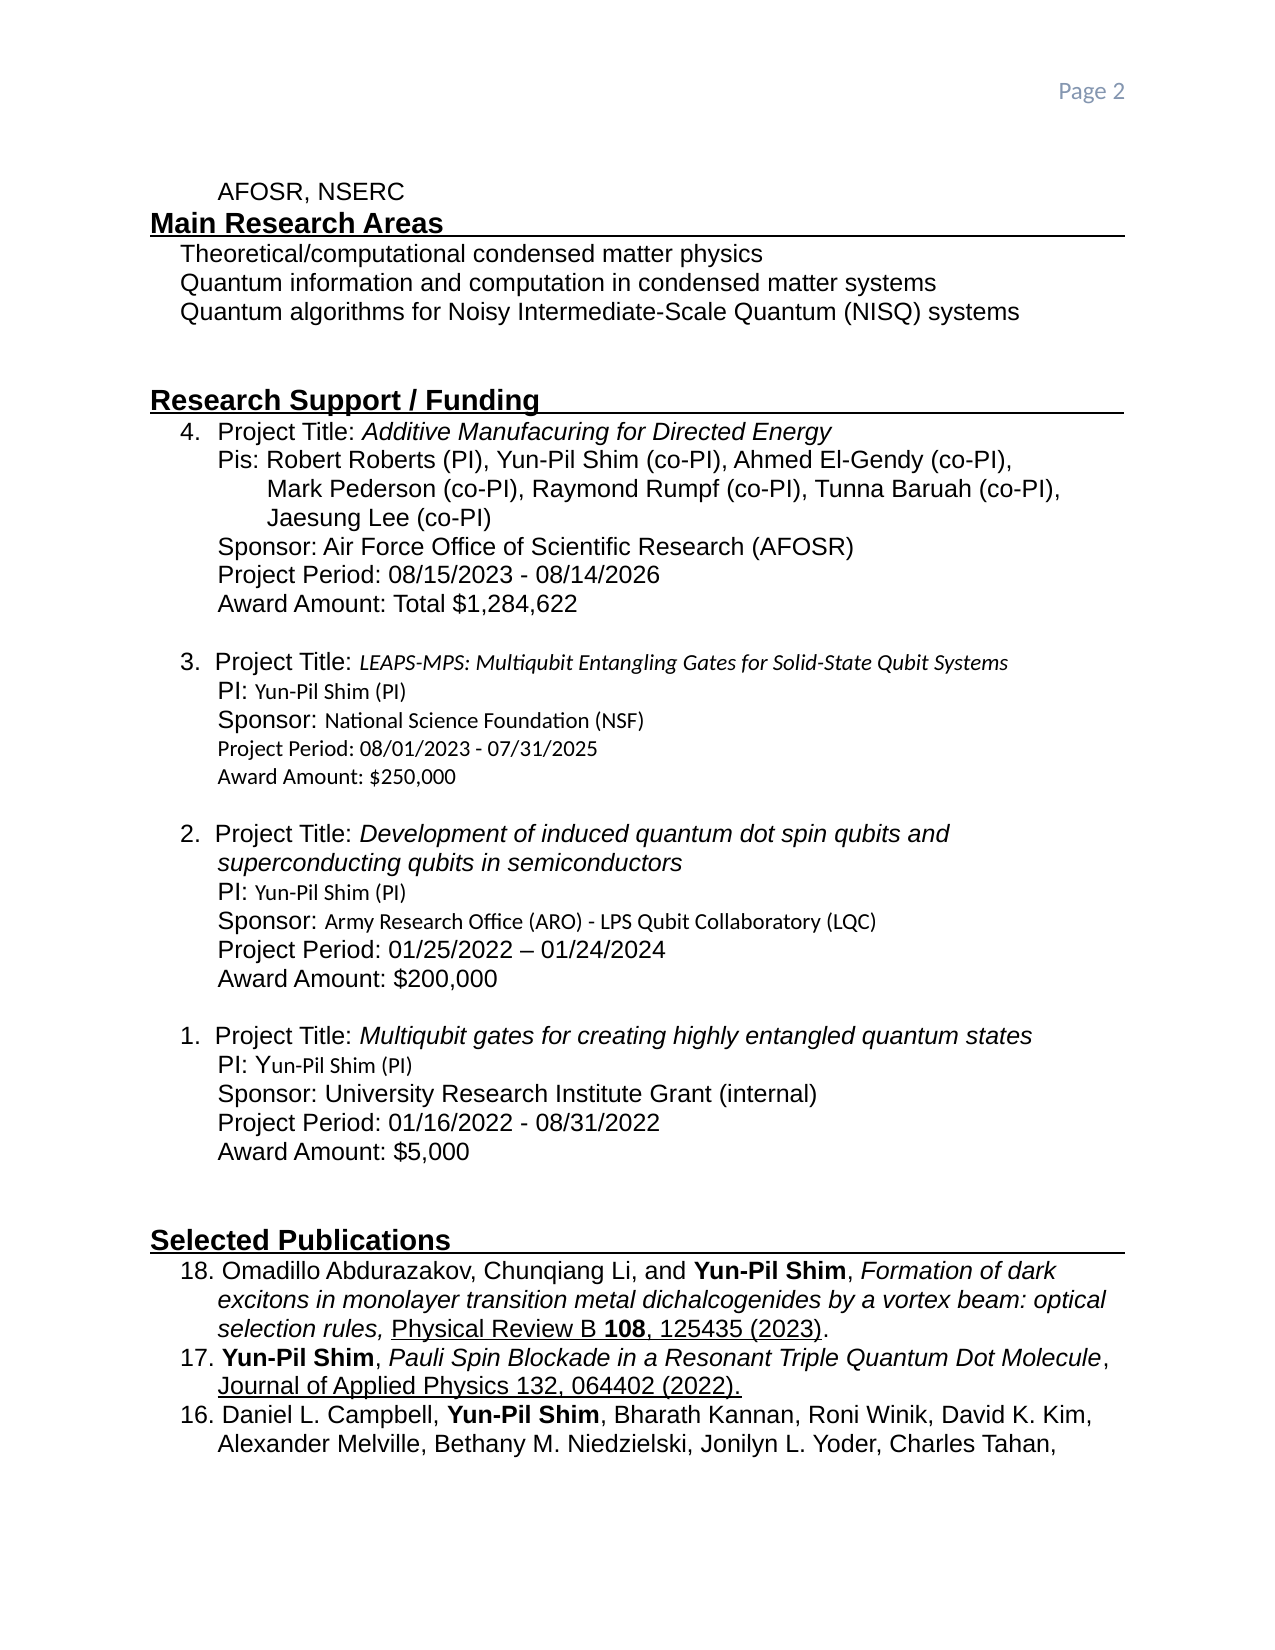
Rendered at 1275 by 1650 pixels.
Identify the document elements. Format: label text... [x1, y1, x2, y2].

list Award Amount: Total $1,284,622 [180, 589, 1125, 618]
list Pis: Robert Roberts (PI), Yun-Pil Shim (co-PI), Ahmed El-Gendy (co-PI), [180, 446, 1125, 474]
text PI: Yun-Pil Shim (PI) [180, 877, 1125, 906]
list 16. Daniel L. Campbell, Yun-Pil Shim, Bharath Kannan, Roni Winik, David K. Kim, Alexander Melville, Bethany M. Niedzielski, Jonilyn L. Yoder, Charles Tahan, [180, 1400, 1125, 1458]
list 18. Omadillo Abdurazakov, Chunqiang Li, and Yun-Pil Shim, Formation of dark excitons in monolayer transition metal dichalcogenides by a vortex beam: optical selection rules, Physical Review B 108, 125435 (2023). [180, 1256, 1125, 1343]
list 17. Yun-Pil Shim, Pauli Spin Blockade in a Resonant Triple Quantum Dot Molecule, Journal of Applied Physics 132, 064402 (2022). [180, 1343, 1125, 1400]
list Jaesung Lee (co-PI) [180, 503, 1125, 532]
text PI: Yun-Pil Shim (PI) [180, 1050, 1125, 1079]
list Project Period: 01/25/2022 – 01/24/2024 [180, 935, 1125, 964]
list Sponsor: Air Force Office of Scientific Research (AFOSR) [180, 532, 1125, 561]
list Sponsor: Army Research Office (ARO) - LPS Qubit Collaboratory (LQC) [180, 906, 1125, 935]
list Theoretical/computational condensed matter physics [180, 239, 1125, 268]
list AFOSR, NSERC [180, 177, 1125, 206]
text Sponsor: University Research Institute Grant (internal) [180, 1079, 1125, 1108]
list Quantum algorithms for Noisy Intermediate-Scale Quantum (NISQ) systems [180, 297, 1125, 326]
text PI: Yun-Pil Shim (PI) [180, 676, 1125, 705]
list Main Research Areas [150, 206, 1125, 235]
list Sponsor: National Science Foundation (NSF) [180, 705, 1125, 734]
list Project Period: 01/16/2022 - 08/31/2022 [180, 1108, 1125, 1137]
list 3. Project Title: LEAPS-MPS: Multiqubit Entangling Gates for Solid-State Qubit Systems [180, 647, 1125, 676]
list Quantum information and computation in condensed matter systems [180, 268, 1125, 297]
list Mark Pederson (co-PI), Raymond Rumpf (co-PI), Tunna Baruah (co-PI), [180, 474, 1125, 503]
text 1. Project Title: Multiqubit gates for creating highly entangled quantum states [180, 1021, 1125, 1050]
list Selected Publications [150, 1223, 1125, 1252]
list Award Amount: $5,000 [180, 1137, 1125, 1165]
list Award Amount: $200,000 [180, 964, 1125, 992]
list 4. Project Title: Additive Manufacuring for Directed Energy [180, 417, 1125, 446]
list Project Period: 08/01/2023 - 07/31/2025 [180, 734, 1125, 762]
list Project Period: 08/15/2023 - 08/14/2026 [180, 561, 1125, 589]
list Award Amount: $250,000 [180, 762, 1125, 790]
list Research Support / Funding [150, 383, 1125, 417]
list 2. Project Title: Development of induced quantum dot spin qubits and superconducting qubits in semiconductors [180, 819, 1125, 877]
